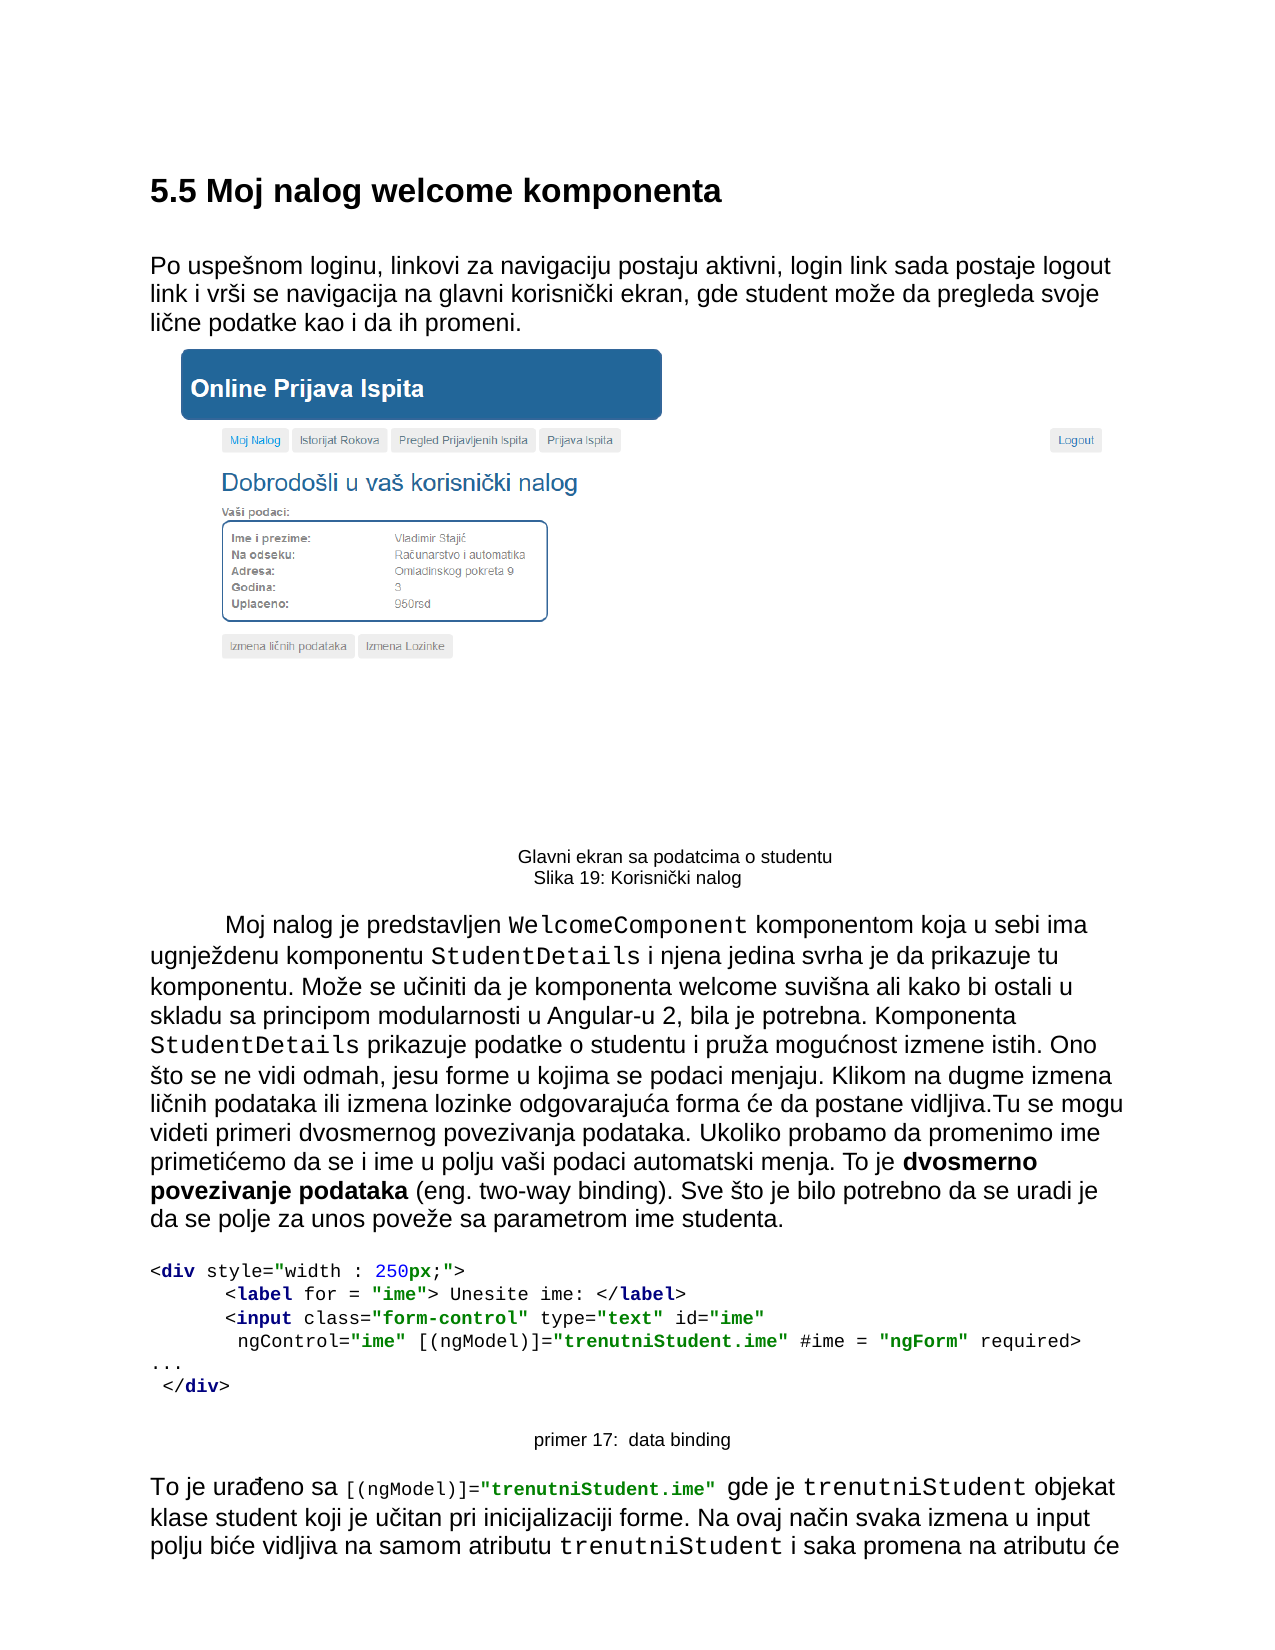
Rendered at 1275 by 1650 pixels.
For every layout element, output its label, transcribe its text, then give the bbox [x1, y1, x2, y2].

text Slika 19: Korisnički nalog [150, 867, 1125, 889]
text Moj nalog je predstavljen WelcomeComponent komponentom koja u sebi ima ugnježdenu komponentu StudentDetails i njena jedina svrha je da prikazuje tu komponentu. Može se učiniti da je komponenta welcome suvišna ali kako bi ostali u skladu sa principom modularnosti u Angular-u 2, bila je potrebna. Komponenta StudentDetails prikazuje podatke o studentu i pruža mogućnost izmene istih. Ono što se ne vidi odmah, jesu forme u kojima se podaci menjaju. Klikom na dugme izmena ličnih podataka ili izmena lozinke odgovarajuća forma će da postane vidljiva.Tu se mogu videti primeri dvosmernog povezivanja podataka. Ukoliko probamo da promenimo ime primetićemo da se i ime u polju vaši podaci automatski menja. To je dvosmerno povezivanje podataka (eng. two-way binding). Sve što je bilo potrebno da se uradi je da se polje za unos poveže sa parametrom ime studenta. [150, 910, 1125, 1233]
subtitle 5.5 Moj nalog welcome komponenta [150, 171, 1125, 209]
text Po uspešnom loginu, linkovi za navigaciju postaju aktivni, login link sada postaje logout link i vrši se navigacija na glavni korisnički ekran, gde student može da pregleda svoje lične podatke kao i da ih promeni. [150, 251, 1125, 337]
text primer 17: data binding [150, 1428, 1125, 1450]
picture [152, 337, 1128, 846]
text Glavni ekran sa podatcima o studentu [150, 337, 1125, 867]
text </div> [150, 1375, 1125, 1399]
text <label for = "ime"> Unesite ime: </label> [150, 1283, 1125, 1307]
text <div style="width : 250px;"> [150, 1262, 1125, 1283]
text To je urađeno sa [(ngModel)]="trenutniStudent.ime" gde je trenutniStudent objekat klase student koji je učitan pri inicijalizaciji forme. Na ovaj način svaka izmena u input polju biće vidljiva na samom atributu trenutniStudent i saka promena na atributu će [150, 1472, 1125, 1562]
text ... [150, 1354, 1125, 1375]
text ngControl="ime" [(ngModel)]="trenutniStudent.ime" #ime = "ngForm" required> [150, 1330, 1125, 1354]
text <input class="form-control" type="text" id="ime" [150, 1307, 1125, 1330]
